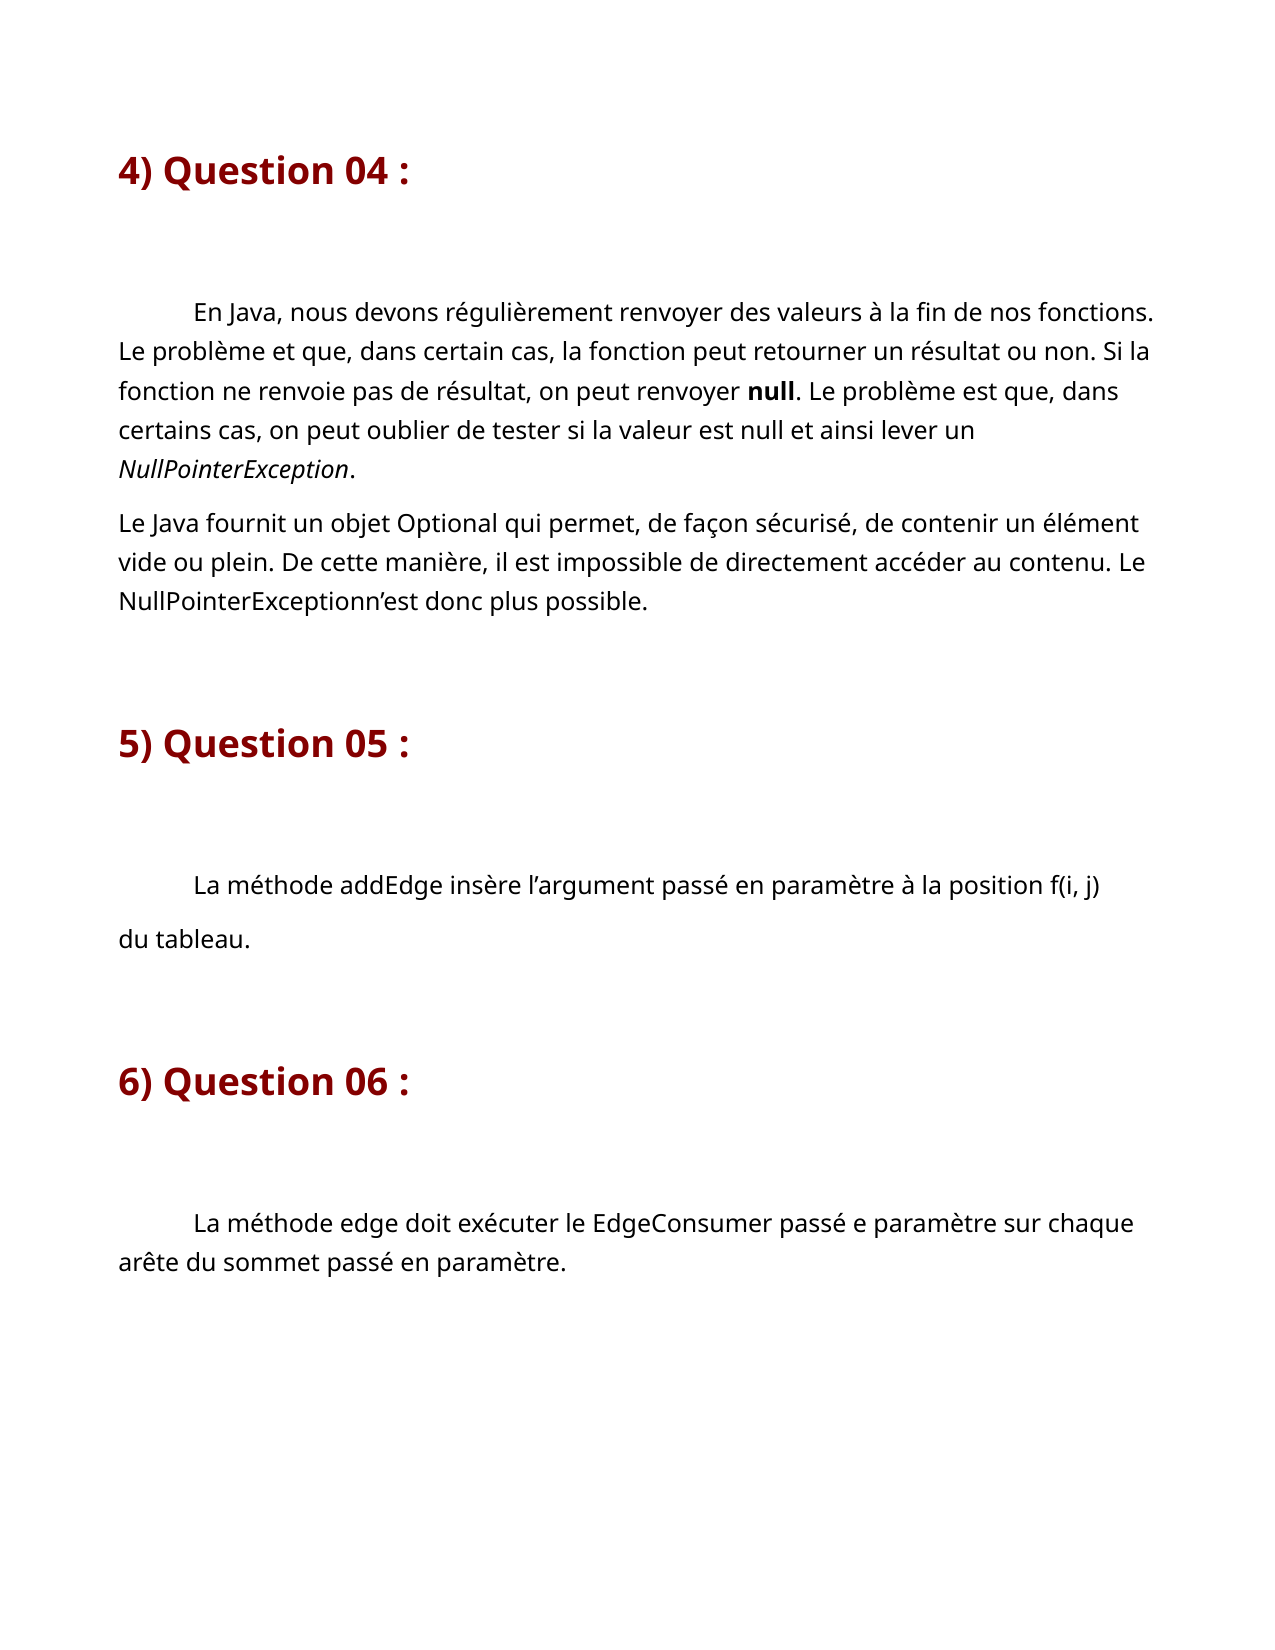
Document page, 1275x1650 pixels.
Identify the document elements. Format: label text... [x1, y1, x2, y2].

text En Java, nous devons régulièrement renvoyer des valeurs à la fin de nos fonctions. Le problème et que, dans certain cas, la fonction peut retourner un résultat ou non. Si la fonction ne renvoie pas de résultat, on peut renvoyer null. Le problème est que, dans certains cas, on peut oublier de tester si la valeur est null et ainsi lever un NullPointerException. [118, 295, 1157, 486]
text La méthode addEdge insère l’argument passé en paramètre à la position f(i, j) [118, 868, 1157, 902]
subtitle 4) Question 04 : [118, 144, 1157, 195]
text La méthode edge doit exécuter le EdgeConsumer passé e paramètre sur chaque arête du sommet passé en paramètre. [118, 1206, 1157, 1279]
subtitle 6) Question 06 : [118, 1055, 1157, 1106]
subtitle 5) Question 05 : [118, 717, 1157, 768]
text du tableau. [118, 922, 1157, 956]
text Le Java fournit un objet Optional qui permet, de façon sécurisé, de contenir un élément vide ou plein. De cette manière, il est impossible de directement accéder au contenu. Le NullPointerExceptionn’est donc plus possible. [118, 505, 1157, 618]
